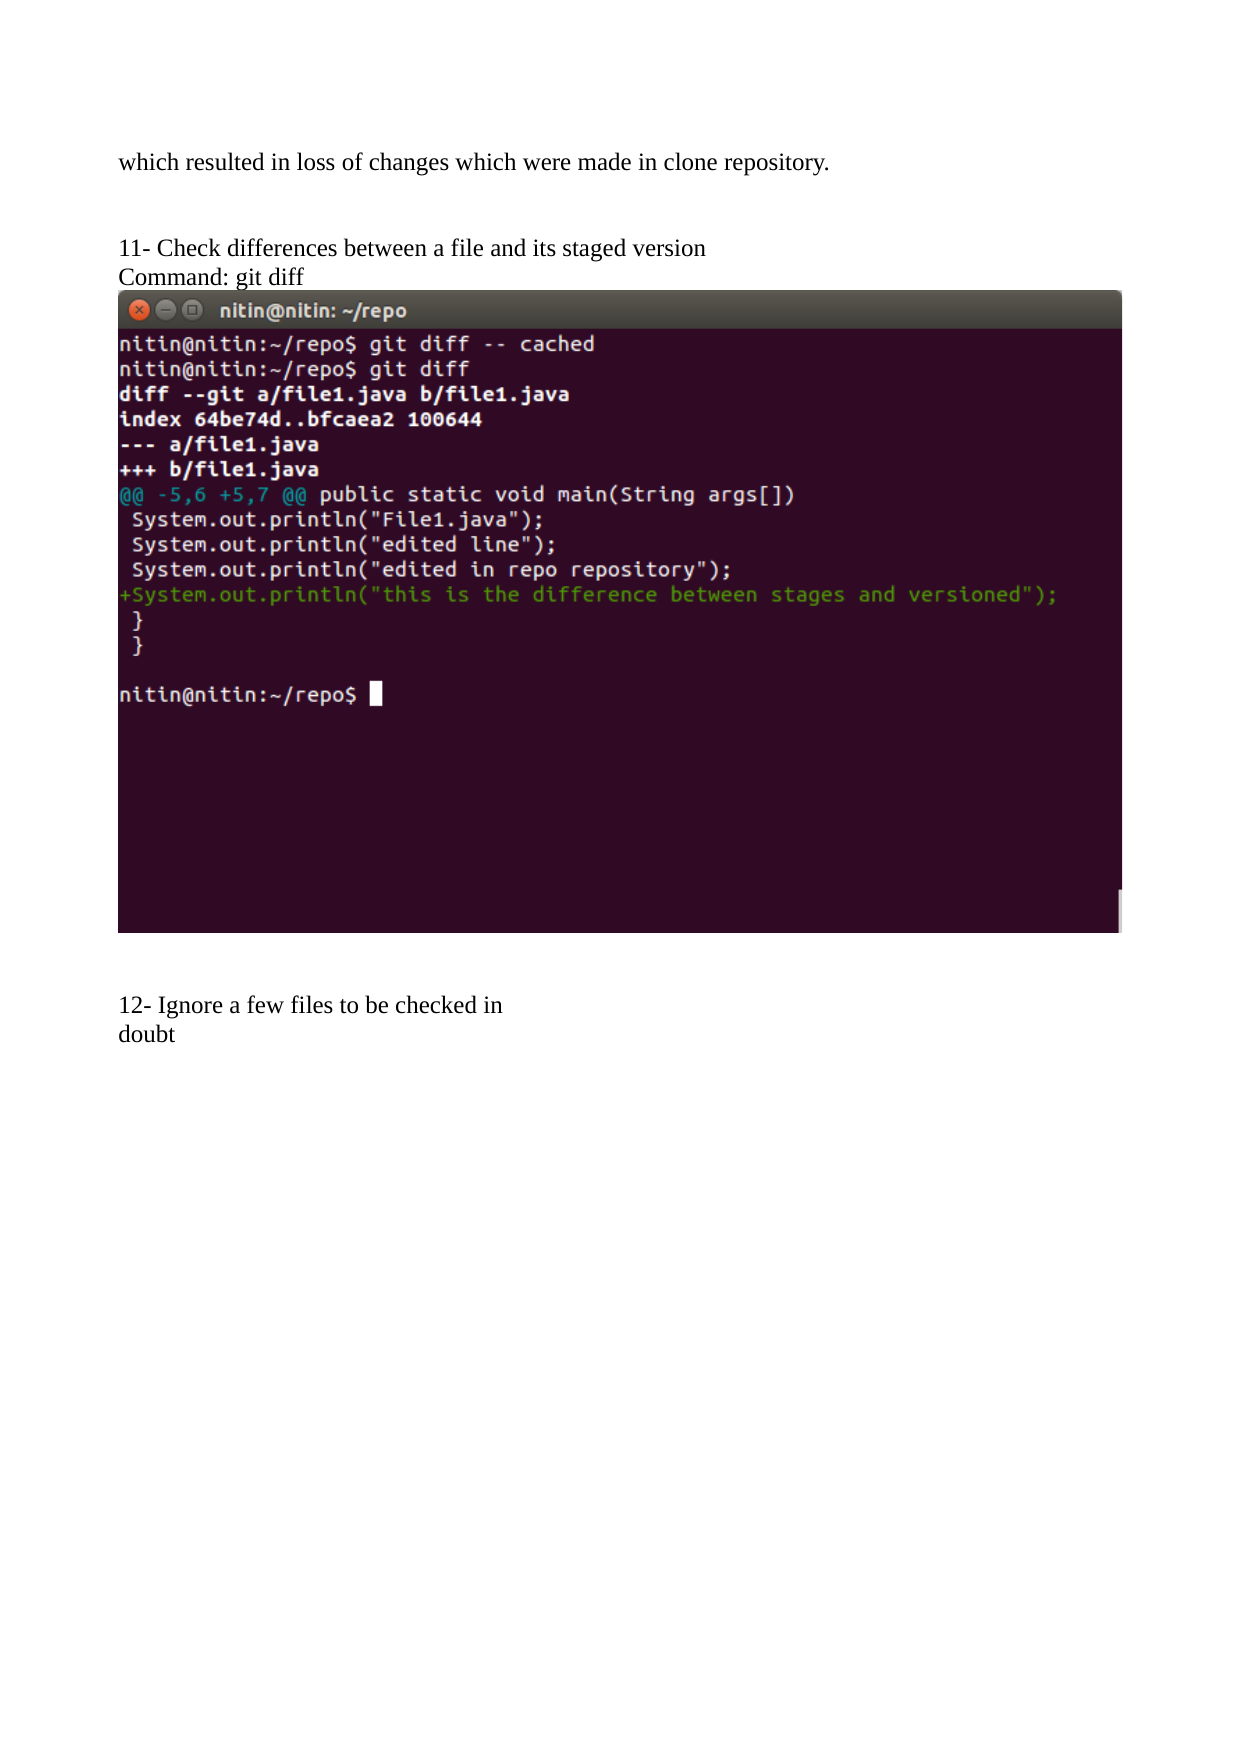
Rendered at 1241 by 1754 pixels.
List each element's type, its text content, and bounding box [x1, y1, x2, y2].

text doubt [118, 1019, 1122, 1048]
picture [118, 290, 1123, 933]
text 12- Ignore a few files to be checked in [118, 991, 1122, 1019]
text 11- Check differences between a file and its staged version [118, 233, 1122, 262]
text which resulted in loss of changes which were made in clone repository. [118, 147, 1122, 176]
text Command: git diff [118, 262, 1122, 290]
